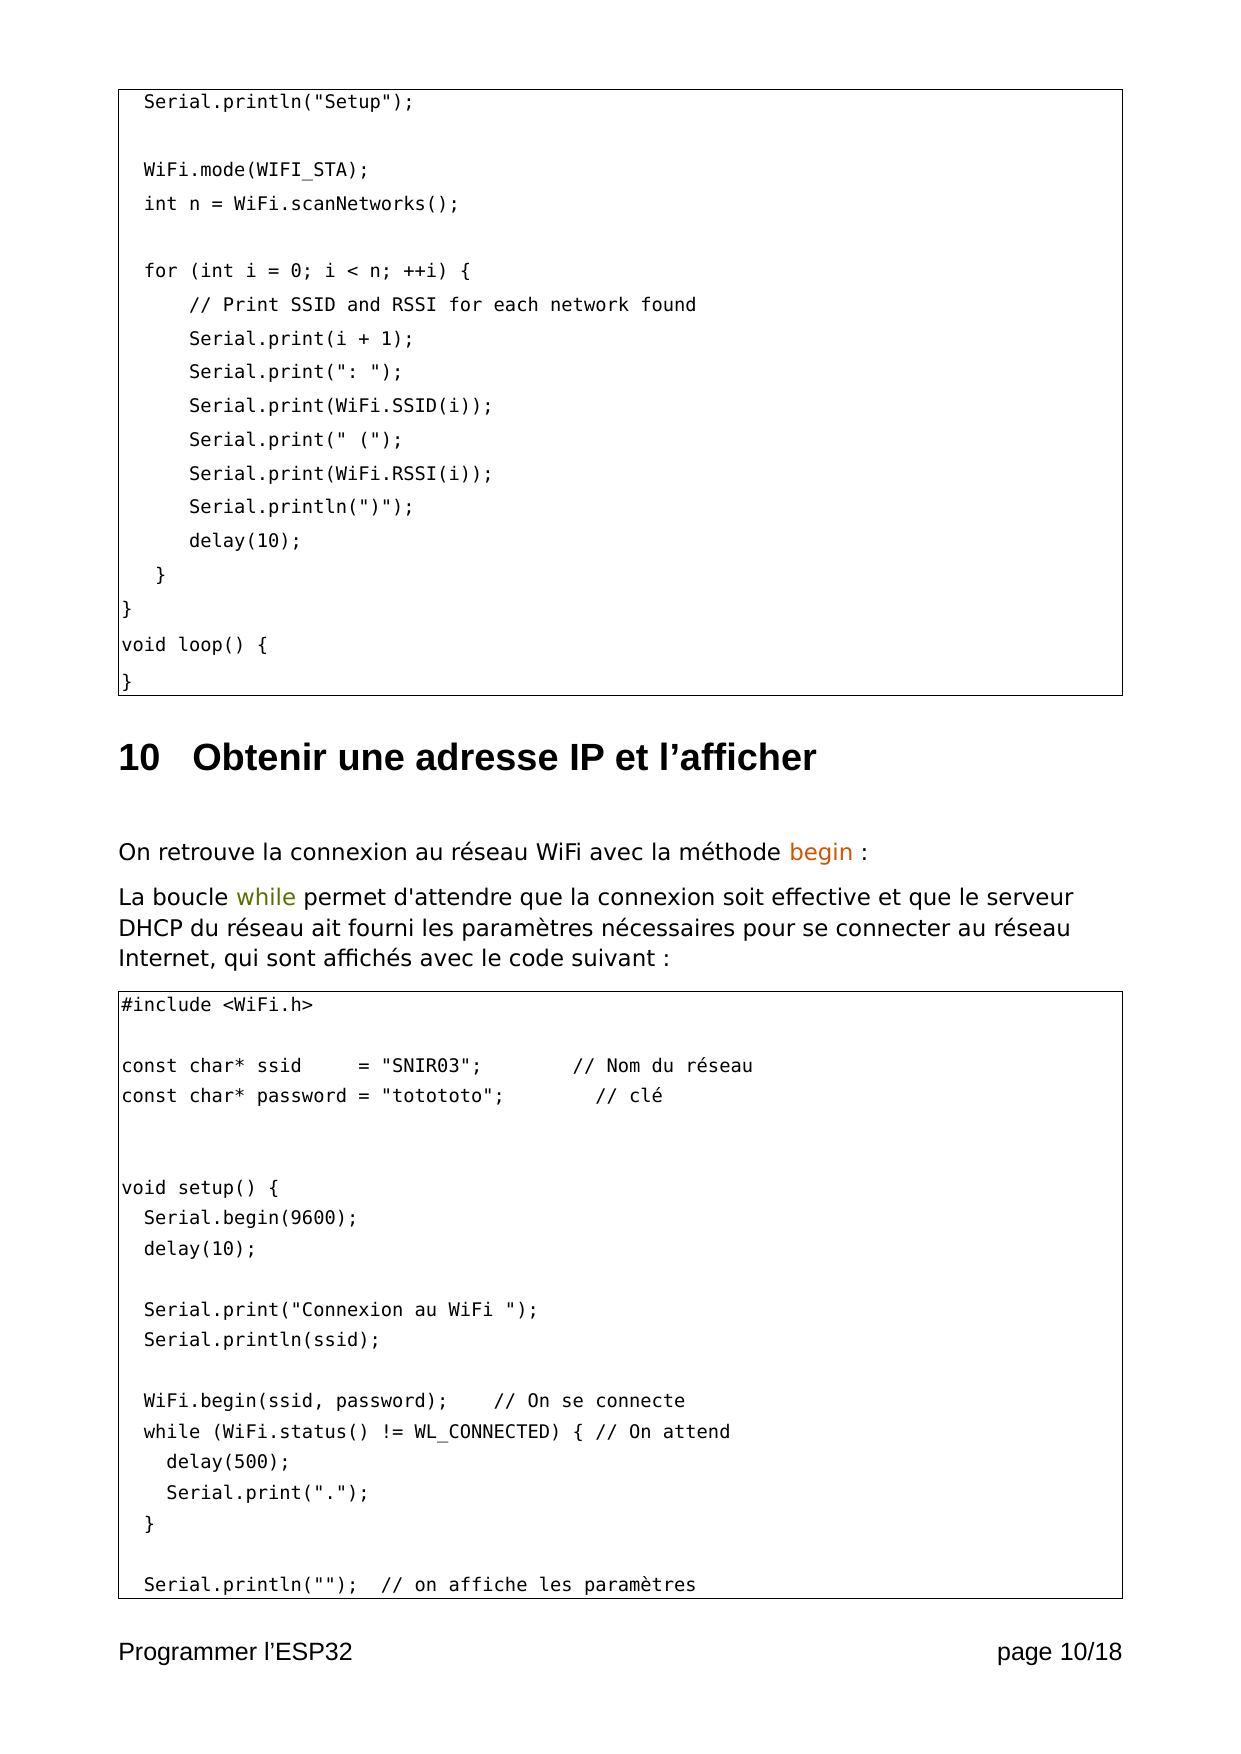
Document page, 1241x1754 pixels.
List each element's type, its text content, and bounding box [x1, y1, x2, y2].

text } [119, 668, 1122, 695]
text int n = WiFi.scanNetworks(); [119, 190, 1122, 215]
text Serial.println("Setup"); [119, 90, 1122, 113]
text Serial.print(WiFi.RSSI(i)); [119, 460, 1122, 485]
text Serial.print("Connexion au WiFi "); [119, 1296, 1122, 1321]
text while (WiFi.status() != WL_CONNECTED) { // On attend [119, 1418, 1122, 1443]
text Serial.print("."); [119, 1479, 1122, 1504]
text Serial.begin(9600); [119, 1204, 1122, 1229]
text WiFi.mode(WIFI_STA); [119, 156, 1122, 181]
text void setup() { [119, 1174, 1122, 1199]
text // Print SSID and RSSI for each network found [119, 291, 1122, 316]
text On retrouve la connexion au réseau WiFi avec la méthode begin : [118, 839, 1122, 866]
text const char* password = "totototo"; // clé [119, 1082, 1122, 1107]
text const char* ssid = "SNIR03"; // Nom du réseau [119, 1052, 1122, 1077]
text Serial.print(": "); [119, 358, 1122, 383]
text } [119, 595, 1122, 620]
text delay(500); [119, 1448, 1122, 1473]
text Serial.print(i + 1); [119, 325, 1122, 350]
text for (int i = 0; i < n; ++i) { [119, 257, 1122, 282]
text delay(10); [119, 1235, 1122, 1260]
text delay(10); [119, 527, 1122, 552]
text La boucle while permet d'attendre que la connexion soit effective et que le serveur DHCP du réseau ait fourni les paramètres nécessaires pour se connecter au réseau Internet, qui sont affichés avec le code suivant : [118, 884, 1122, 972]
text Serial.print(WiFi.SSID(i)); [119, 392, 1122, 417]
subtitle Obtenir une adresse IP et l’afficher [118, 735, 1122, 779]
text Serial.print(" ("); [119, 426, 1122, 451]
text } [119, 1509, 1122, 1534]
text void loop() { [119, 631, 1122, 656]
text } [119, 561, 1122, 586]
text Serial.println(")"); [119, 493, 1122, 518]
text WiFi.begin(ssid, password); // On se connecte [119, 1387, 1122, 1412]
text #include <WiFi.h> [119, 992, 1122, 1016]
text Serial.println(""); // on affiche les paramètres [119, 1571, 1122, 1598]
text Serial.println(ssid); [119, 1326, 1122, 1351]
